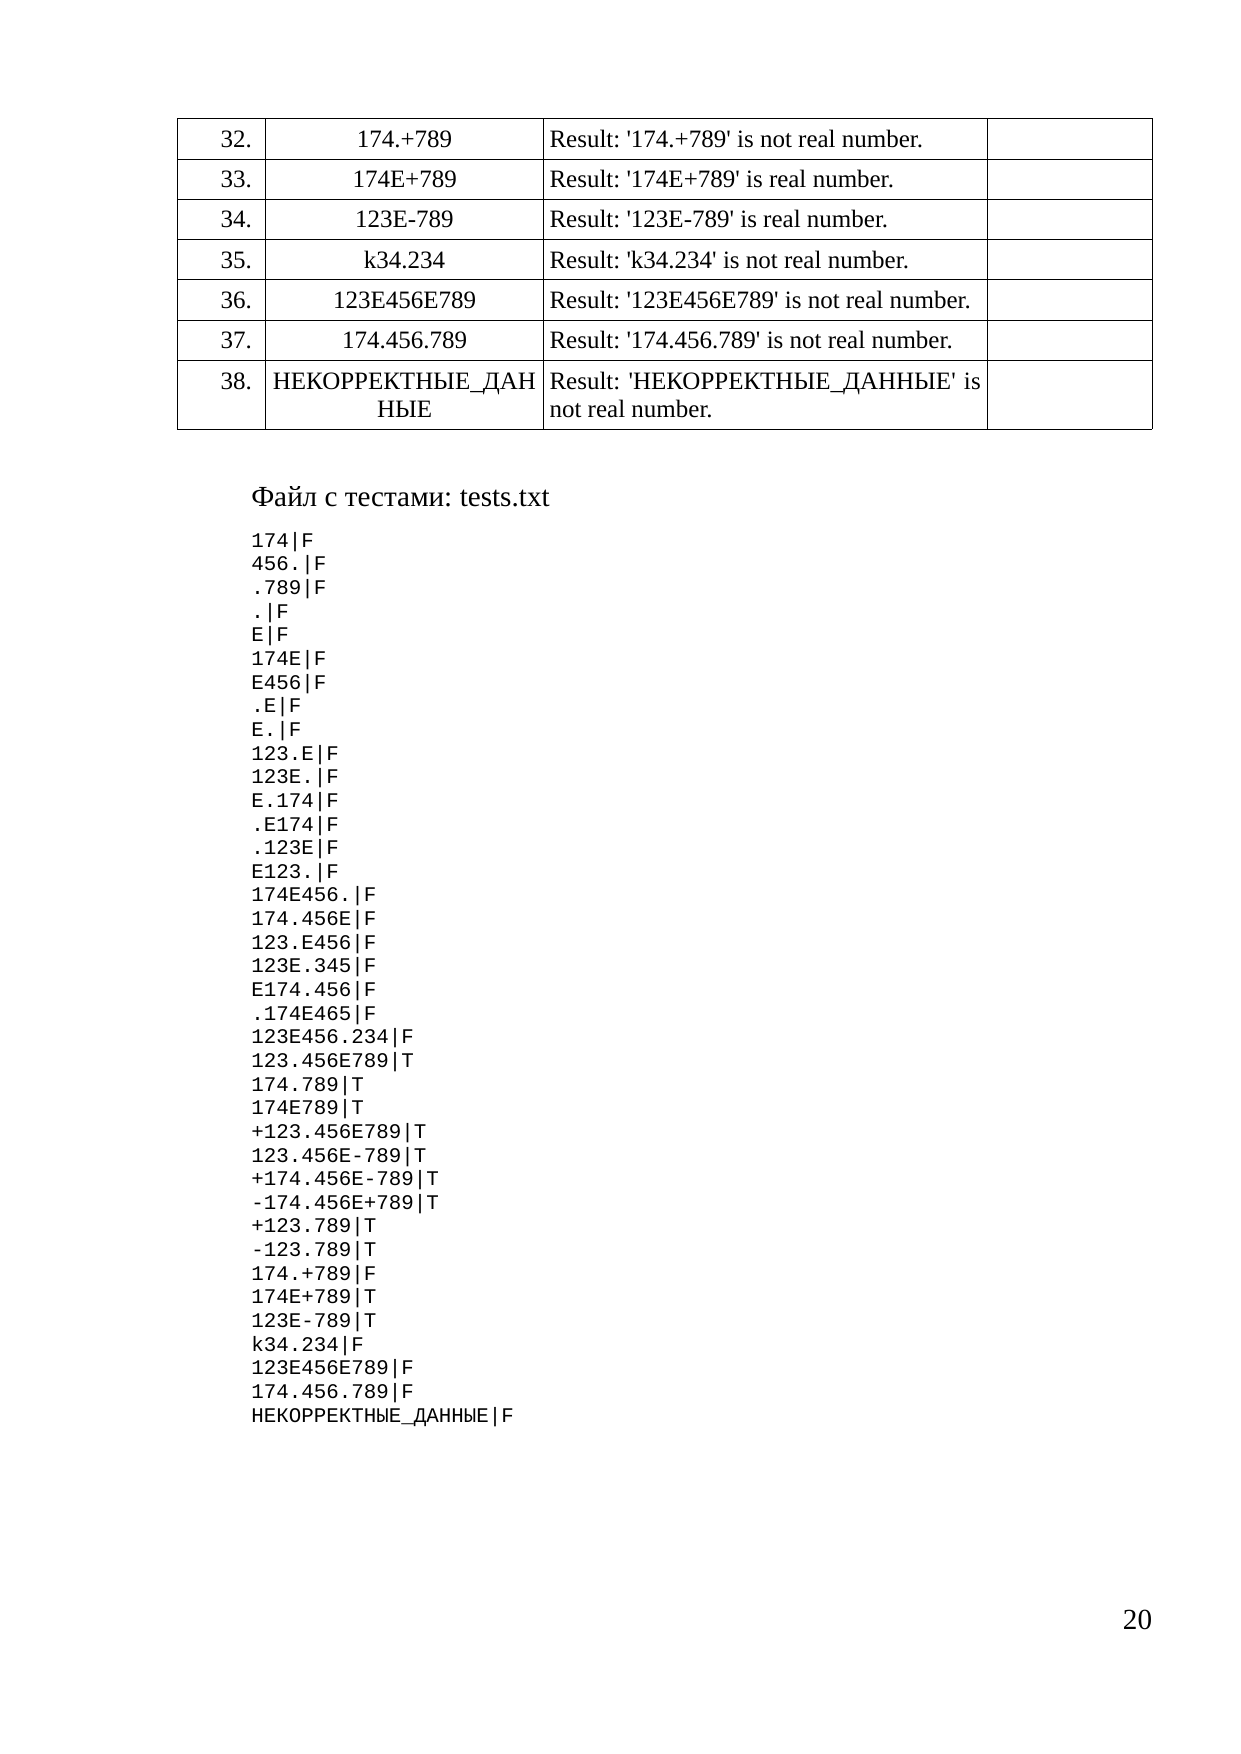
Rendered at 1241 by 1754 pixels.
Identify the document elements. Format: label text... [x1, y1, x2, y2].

text .E|F [177, 695, 1152, 719]
text .789|F [177, 577, 1152, 601]
text E|F [177, 624, 1152, 648]
text E123.|F [177, 861, 1152, 884]
text -123.789|T [177, 1239, 1152, 1263]
table_cell 174E+789 [266, 160, 543, 199]
text 174.+789|F [177, 1263, 1152, 1286]
table_cell Result: 'НЕКОРРЕКТНЫЕ_ДАННЫЕ' is not real number. [544, 361, 987, 429]
text 174E+789|T [177, 1286, 1152, 1310]
text 174E456.|F [177, 884, 1152, 908]
table_cell 174.+789 [266, 119, 543, 158]
text E.174|F [177, 790, 1152, 813]
table_cell НЕКОРРЕКТНЫЕ_ДАННЫЕ [266, 361, 543, 429]
text 123E456E789|F [177, 1357, 1152, 1381]
text +123.456E789|T [177, 1121, 1152, 1144]
text E456|F [177, 672, 1152, 695]
text .123E|F [177, 837, 1152, 861]
table_cell k34.234 [266, 240, 543, 279]
text .174E465|F [177, 1003, 1152, 1026]
table_cell Result: 'k34.234' is not real number. [544, 240, 987, 279]
text 174|F [177, 530, 1152, 553]
table_cell [178, 160, 265, 199]
text Файл с тестами: tests.txt [177, 479, 1152, 513]
table_cell [178, 361, 265, 429]
text +123.789|T [177, 1216, 1152, 1239]
table_cell [988, 160, 1152, 199]
table_cell Result: '174.+789' is not real number. [544, 119, 987, 158]
table_cell 123E456E789 [266, 280, 543, 320]
table_cell [988, 200, 1152, 239]
text .E174|F [177, 813, 1152, 837]
text 123E456.234|F [177, 1026, 1152, 1050]
text 174E789|T [177, 1097, 1152, 1121]
text 174E|F [177, 648, 1152, 672]
text E.|F [177, 719, 1152, 743]
table_cell Result: '174.456.789' is not real number. [544, 321, 987, 360]
table_cell Result: '123E-789' is real number. [544, 200, 987, 239]
text 174.456E|F [177, 908, 1152, 932]
text 123.E456|F [177, 932, 1152, 955]
text 123E.345|F [177, 955, 1152, 979]
text 456.|F [177, 553, 1152, 577]
table_cell [178, 280, 265, 320]
text E174.456|F [177, 979, 1152, 1003]
table_cell [988, 321, 1152, 360]
table_cell 123E-789 [266, 200, 543, 239]
text k34.234|F [177, 1334, 1152, 1357]
table_cell [988, 240, 1152, 279]
text 123E-789|T [177, 1310, 1152, 1334]
text 123.E|F [177, 743, 1152, 766]
text .|F [177, 601, 1152, 624]
text 174.456.789|F [177, 1381, 1152, 1405]
table_cell 174.456.789 [266, 321, 543, 360]
table_cell [988, 280, 1152, 320]
text НЕКОРРЕКТНЫЕ_ДАННЫЕ|F [177, 1405, 1152, 1428]
text +174.456E-789|T [177, 1168, 1152, 1192]
table_cell [178, 240, 265, 279]
text 123.456E-789|T [177, 1144, 1152, 1168]
table_cell Result: '174E+789' is real number. [544, 160, 987, 199]
table_cell [178, 321, 265, 360]
table_cell Result: '123E456E789' is not real number. [544, 280, 987, 320]
text 123.456E789|T [177, 1050, 1152, 1074]
table_cell [178, 119, 265, 158]
text 174.789|T [177, 1074, 1152, 1097]
table_cell [988, 361, 1152, 429]
text -174.456E+789|T [177, 1192, 1152, 1216]
table_cell [178, 200, 265, 239]
text 123E.|F [177, 766, 1152, 790]
table_cell [988, 119, 1152, 158]
